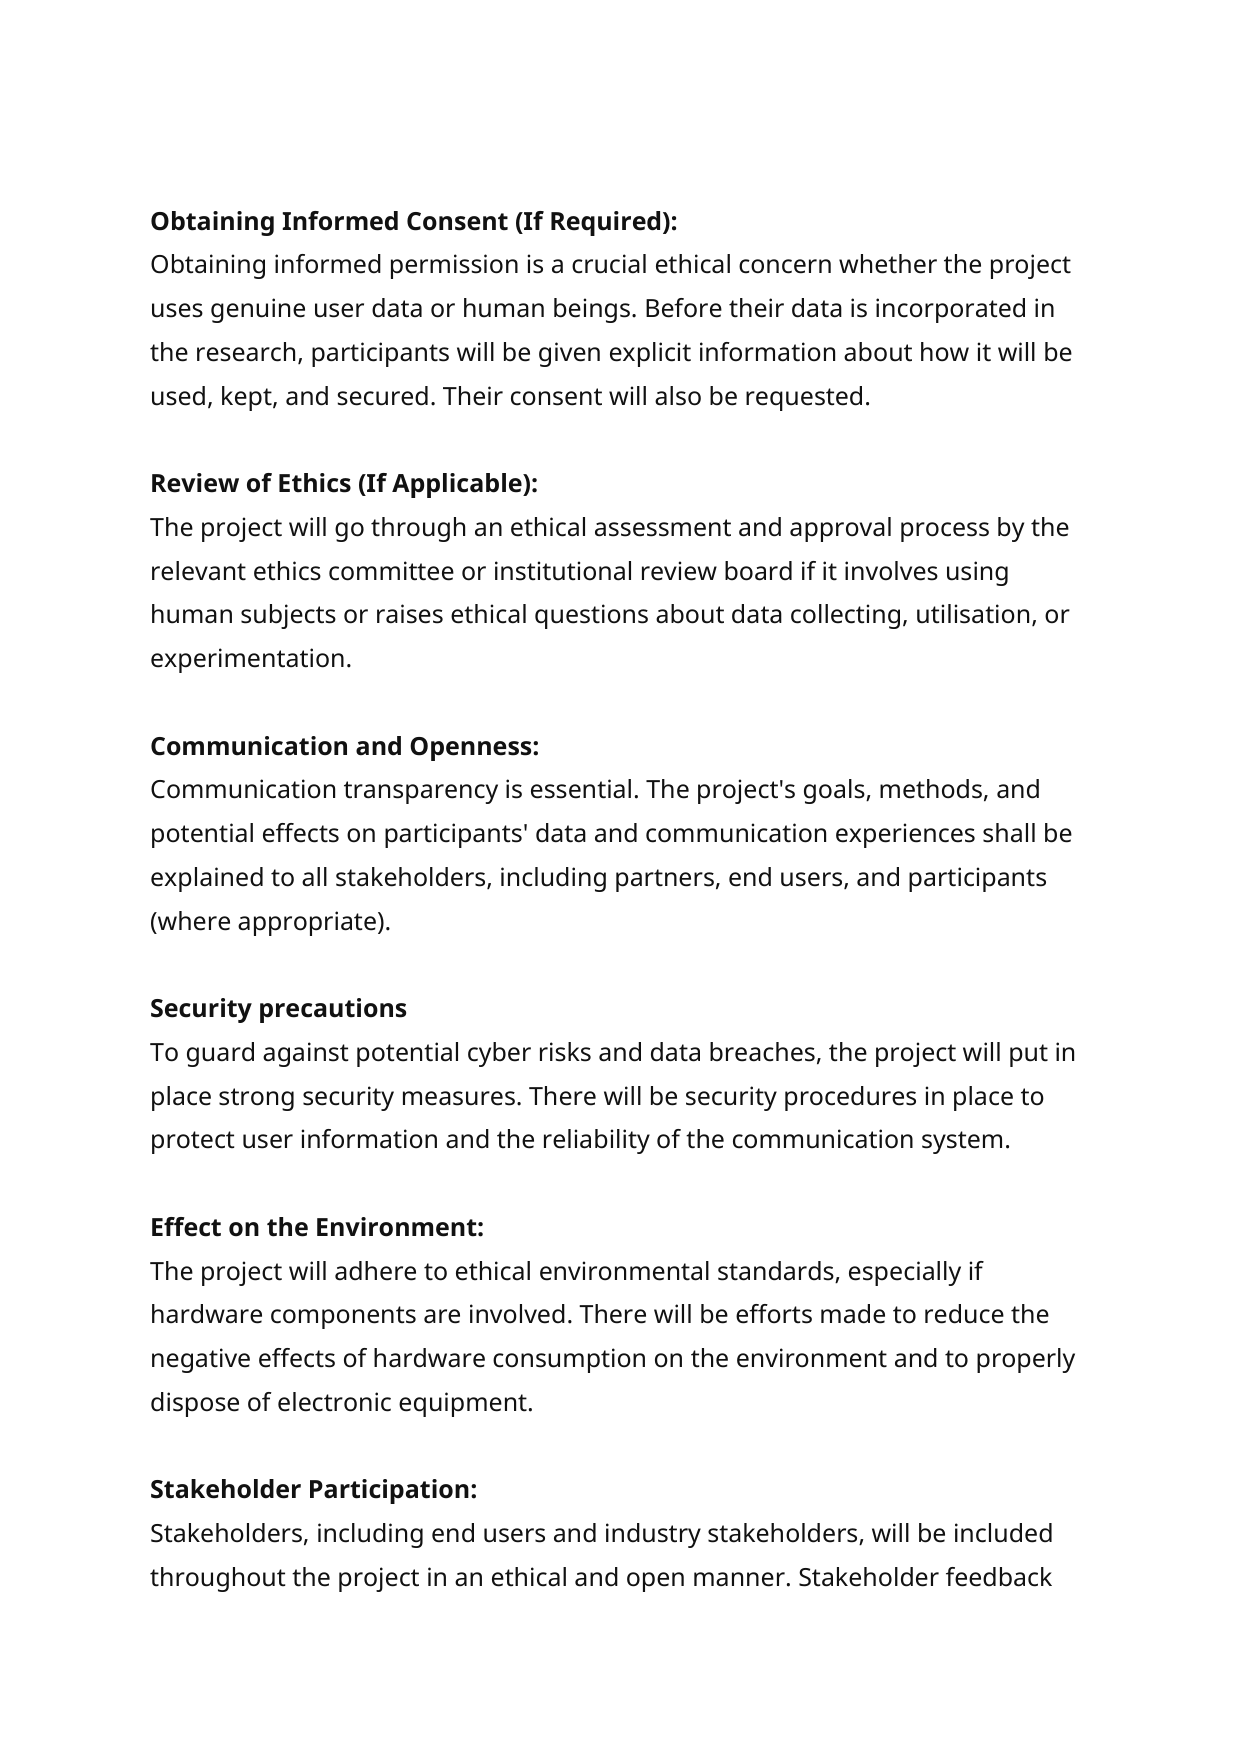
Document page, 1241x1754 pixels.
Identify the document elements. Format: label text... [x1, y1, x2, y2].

text Obtaining informed permission is a crucial ethical concern whether the project uses genuine user data or human beings. Before their data is incorporated in the research, participants will be given explicit information about how it will be used, kept, and secured. Their consent will also be requested. [150, 237, 1090, 412]
text To guard against potential cyber risks and data breaches, the project will put in place strong security measures. There will be security procedures in place to protect user information and the reliability of the communication system. [150, 1025, 1090, 1156]
text Communication transparency is essential. The project's goals, methods, and potential effects on participants' data and communication experiences shall be explained to all stakeholders, including partners, end users, and participants (where appropriate). [150, 762, 1090, 937]
text Effect on the Environment: [150, 1200, 1090, 1244]
text Stakeholder Participation: [150, 1462, 1090, 1506]
text Obtaining Informed Consent (If Required): [150, 194, 1090, 237]
text Review of Ethics (If Applicable): [150, 456, 1090, 500]
text Communication and Openness: [150, 719, 1090, 762]
text Stakeholders, including end users and industry stakeholders, will be included throughout the project in an ethical and open manner. Stakeholder feedback [150, 1506, 1090, 1594]
text The project will adhere to ethical environmental standards, especially if hardware components are involved. There will be efforts made to reduce the negative effects of hardware consumption on the environment and to properly dispose of electronic equipment. [150, 1244, 1090, 1419]
text The project will go through an ethical assessment and approval process by the relevant ethics committee or institutional review board if it involves using human subjects or raises ethical questions about data collecting, utilisation, or experimentation. [150, 500, 1090, 675]
text Security precautions [150, 981, 1090, 1025]
